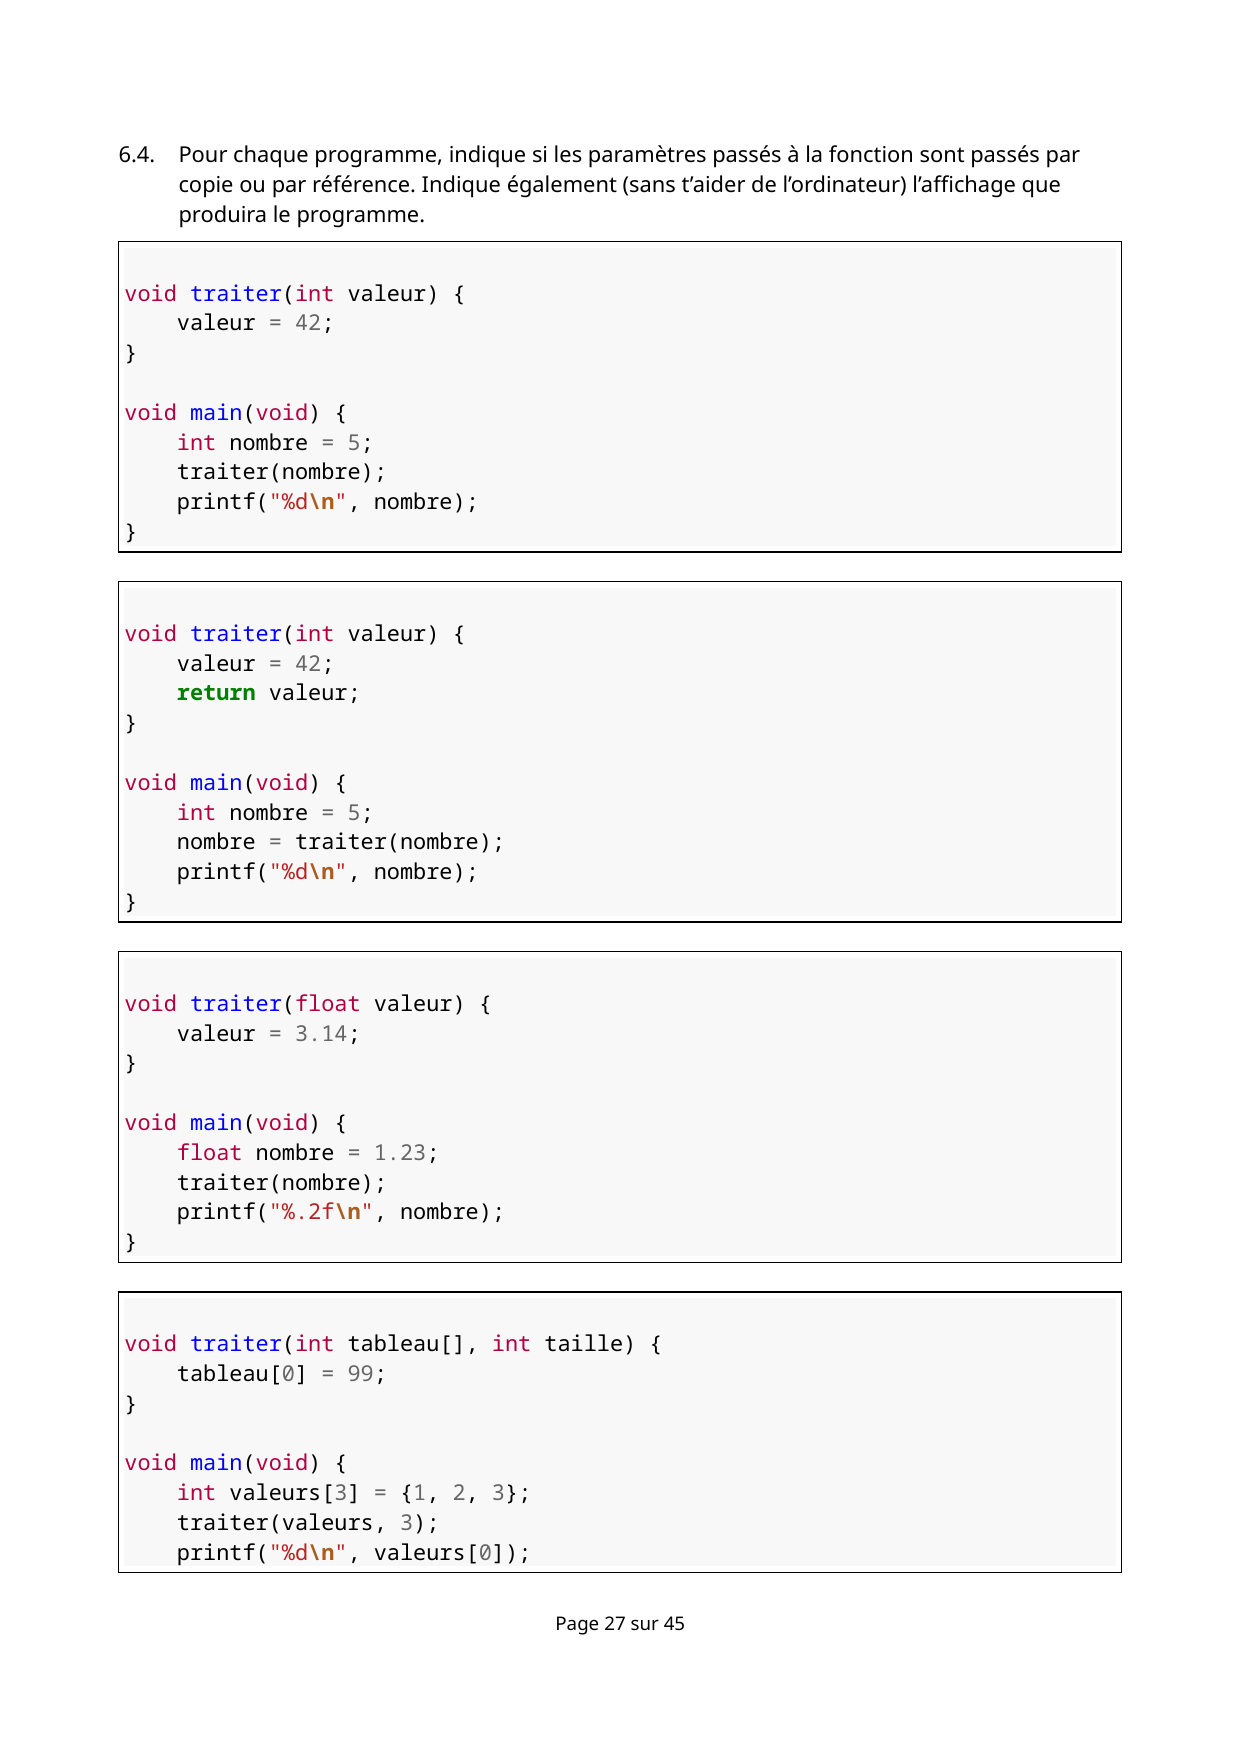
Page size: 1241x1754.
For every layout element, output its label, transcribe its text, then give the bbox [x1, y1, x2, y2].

table_header void traiter(int valeur) { valeur = 42; } void main(void) { int nombre = 5; traiter(nombre); printf("%d\n", nombre); } [119, 242, 1121, 551]
table_header void traiter(int tableau[], int taille) { tableau[0] = 99; } void main(void) { int valeurs[3] = {1, 2, 3}; traiter(valeurs, 3); printf("%d\n", valeurs[0]); [119, 1293, 1121, 1572]
table_header void traiter(float valeur) { valeur = 3.14; } void main(void) { float nombre = 1.23; traiter(nombre); printf("%.2f\n", nombre); } [119, 952, 1121, 1262]
table_header void traiter(int valeur) { valeur = 42; return valeur; } void main(void) { int nombre = 5; nombre = traiter(nombre); printf("%d\n", nombre); } [119, 582, 1121, 921]
subtitle Pour chaque programme, indique si les paramètres passés à la fonction sont passés par copie ou par référence. Indique également (sans t’aider de l’ordinateur) l’affichage que produira le programme. [118, 139, 1122, 228]
